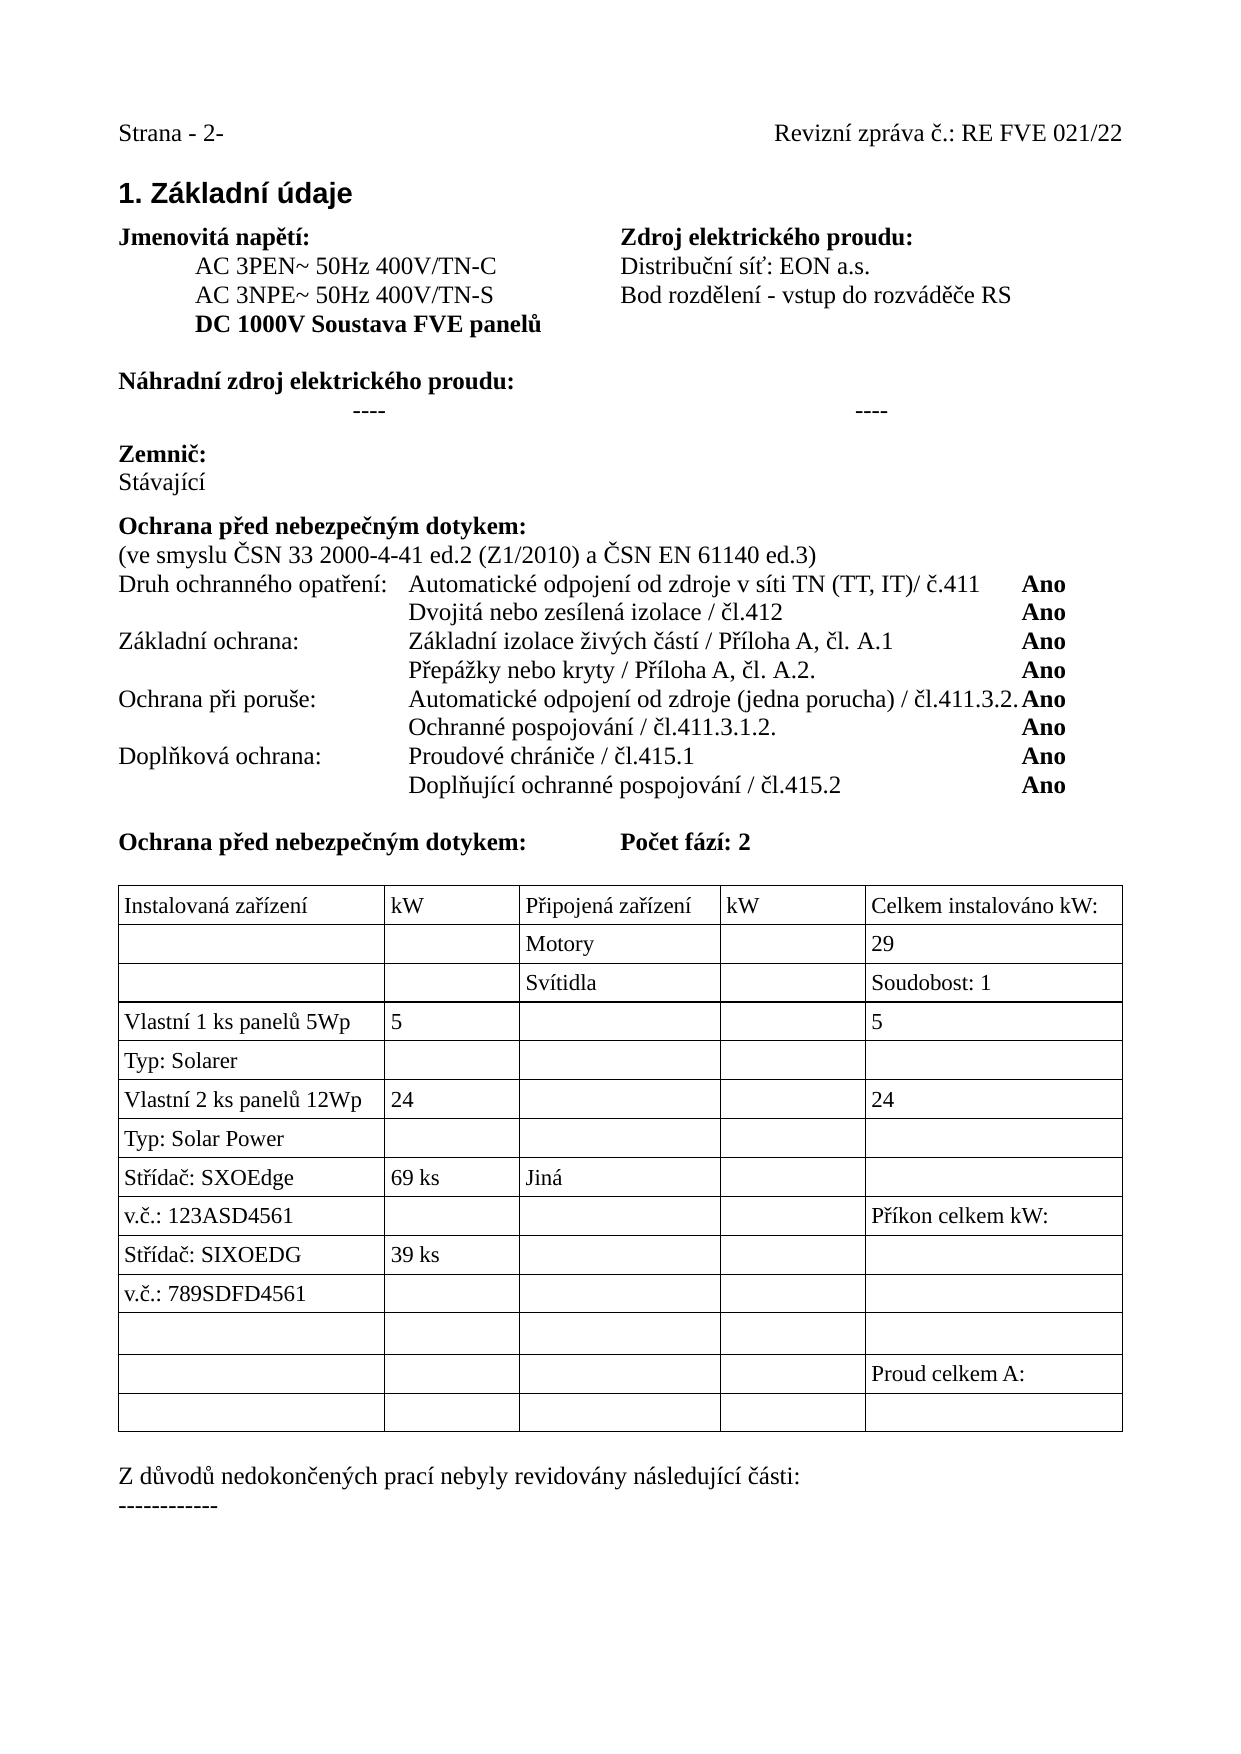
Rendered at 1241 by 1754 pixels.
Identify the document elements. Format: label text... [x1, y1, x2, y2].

text ---- [620, 395, 1122, 424]
table_cell [119, 1394, 384, 1431]
table_cell [866, 1275, 1122, 1312]
table_cell 69 ks [385, 1158, 519, 1196]
text Distribuční síť: EON a.s. [620, 251, 1122, 280]
table_cell Typ: Solarer [119, 1041, 384, 1079]
table_cell [119, 1313, 384, 1353]
table_cell [520, 1236, 720, 1273]
text DC 1000V Soustava FVE panelů [118, 309, 620, 337]
text Ano [1021, 770, 1122, 799]
table_cell Střídač: SIXOEDG [119, 1236, 384, 1273]
table_cell [520, 1355, 720, 1392]
text Ano [1021, 597, 1122, 626]
text Náhradní zdroj elektrického proudu: [118, 366, 1122, 395]
table_cell Střídač: SXOEdge [119, 1158, 384, 1196]
table_header Instalovaná zařízení [119, 886, 384, 924]
subtitle 1. Základní údaje [118, 176, 1122, 210]
table_cell [385, 1197, 519, 1234]
table_cell [721, 1119, 865, 1157]
text Bod rozdělení - vstup do rozváděče RS [620, 280, 1122, 309]
text Ano [1021, 684, 1122, 712]
table_cell Motory [520, 925, 720, 963]
table_cell 24 [385, 1080, 519, 1118]
table_cell [385, 1394, 519, 1431]
table_cell [721, 1236, 865, 1273]
table_cell v.č.: 789SDFD4561 [119, 1275, 384, 1312]
table_cell [721, 1041, 865, 1079]
table_cell [721, 1394, 865, 1431]
table_cell [385, 1355, 519, 1392]
text Stávající [118, 467, 1122, 496]
table_cell [721, 925, 865, 963]
text AC 3PEN~ 50Hz 400V/TN-C [118, 251, 620, 280]
table_cell Typ: Solar Power [119, 1119, 384, 1157]
text Ochrana před nebezpečným dotykem: [118, 511, 1122, 540]
table_cell [119, 925, 384, 963]
table_cell Příkon celkem kW: [866, 1197, 1122, 1234]
text Ano [1021, 712, 1122, 741]
table_cell [119, 964, 384, 1001]
table_cell [866, 1394, 1122, 1431]
text Automatické odpojení od zdroje (jedna porucha) / čl.411.3.2. [408, 684, 1021, 712]
text Dvojitá nebo zesílená izolace / čl.412 [408, 597, 1021, 626]
table_cell [520, 1041, 720, 1079]
text Zdroj elektrického proudu: [620, 222, 1122, 251]
table_cell [866, 1119, 1122, 1157]
text Jmenovitá napětí: [118, 222, 620, 251]
table_cell [721, 1080, 865, 1118]
text Ochrana při poruše: [118, 684, 408, 712]
text Zemnič: [118, 439, 1122, 467]
table_cell Proud celkem A: [866, 1355, 1122, 1392]
text Doplňující ochranné pospojování / čl.415.2 [408, 770, 1021, 799]
table_cell [520, 1003, 720, 1040]
table_cell [866, 1041, 1122, 1079]
text Ano [1021, 741, 1122, 770]
text Doplňková ochrana: [118, 741, 408, 770]
table_cell [721, 1313, 865, 1353]
text Ochrana před nebezpečným dotykem: [118, 827, 620, 856]
table_cell [520, 1119, 720, 1157]
table_cell [520, 1394, 720, 1431]
text Ano [1021, 655, 1122, 684]
table_cell [721, 964, 865, 1001]
text Ano [1021, 569, 1122, 597]
table_cell [119, 1355, 384, 1392]
text Počet fází: 2 [620, 827, 1122, 856]
text AC 3NPE~ 50Hz 400V/TN-S [118, 280, 620, 309]
text Automatické odpojení od zdroje v síti TN (TT, IT)/ č.411 [408, 569, 1021, 597]
table_cell Jiná [520, 1158, 720, 1196]
table_header Celkem instalováno kW: [866, 886, 1122, 924]
table_cell [721, 1197, 865, 1234]
table_cell [385, 925, 519, 963]
text ------------ [118, 1490, 1122, 1518]
text (ve smyslu ČSN 33 2000-4-41 ed.2 (Z1/2010) a ČSN EN 61140 ed.3) [118, 540, 1122, 569]
table_cell [385, 1041, 519, 1079]
text Základní izolace živých částí / Příloha A, čl. A.1 [408, 626, 1021, 655]
table_cell v.č.: 123ASD4561 [119, 1197, 384, 1234]
table_cell [520, 1275, 720, 1312]
text Přepážky nebo kryty / Příloha A, čl. A.2. [408, 655, 1021, 684]
table_cell 29 [866, 925, 1122, 963]
table_cell Vlastní 2 ks panelů 12Wp [119, 1080, 384, 1118]
table_header kW [385, 886, 519, 924]
table_cell [721, 1158, 865, 1196]
text ---- [118, 395, 620, 424]
text Proudové chrániče / čl.415.1 [408, 741, 1021, 770]
table_cell [721, 1275, 865, 1312]
table_cell [721, 1003, 865, 1040]
table_header Připojená zařízení [520, 886, 720, 924]
table_cell 24 [866, 1080, 1122, 1118]
text Druh ochranného opatření: [118, 569, 408, 597]
table_cell [520, 1197, 720, 1234]
text Z důvodů nedokončených prací nebyly revidovány následující části: [118, 1461, 1122, 1490]
table_cell [385, 1119, 519, 1157]
table_cell [866, 1158, 1122, 1196]
table_cell Soudobost: 1 [866, 964, 1122, 1001]
table_cell [385, 1275, 519, 1312]
table_cell [385, 964, 519, 1001]
table_cell [520, 1313, 720, 1353]
table_cell [721, 1355, 865, 1392]
table_cell [866, 1313, 1122, 1353]
text Ano [1021, 626, 1122, 655]
text Ochranné pospojování / čl.411.3.1.2. [408, 712, 1021, 741]
table_cell Svítidla [520, 964, 720, 1001]
table_cell 5 [866, 1003, 1122, 1040]
text Základní ochrana: [118, 626, 408, 655]
table_cell [385, 1313, 519, 1353]
table_cell Vlastní 1 ks panelů 5Wp [119, 1003, 384, 1040]
table_cell [520, 1080, 720, 1118]
table_cell 5 [385, 1003, 519, 1040]
table_header kW [721, 886, 865, 924]
table_cell [866, 1236, 1122, 1273]
table_cell 39 ks [385, 1236, 519, 1273]
